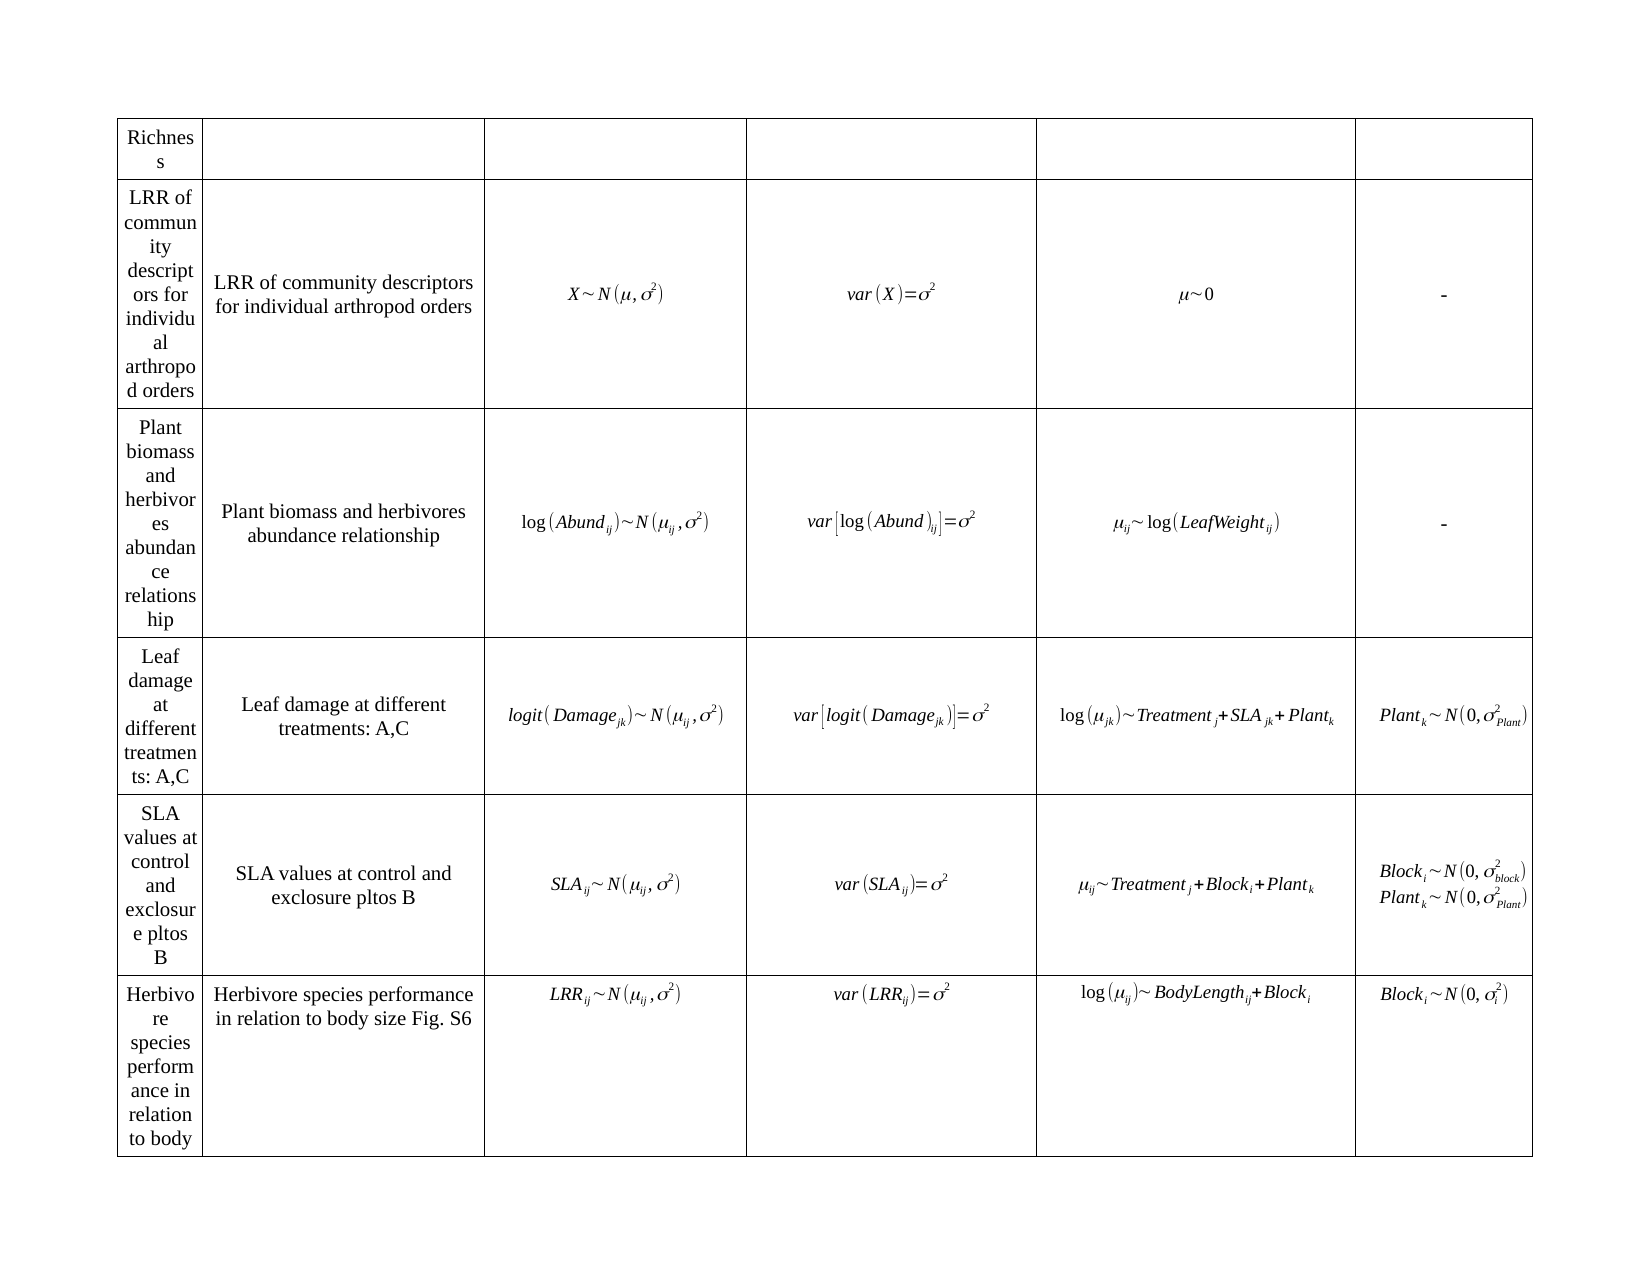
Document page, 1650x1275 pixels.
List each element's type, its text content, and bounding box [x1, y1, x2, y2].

table_cell [1037, 409, 1355, 637]
table_cell [747, 976, 1036, 1156]
table_cell [1037, 976, 1355, 1156]
table_cell [485, 409, 746, 637]
table_cell [747, 119, 1036, 179]
table_cell [485, 180, 746, 408]
table_cell [1037, 638, 1355, 794]
table_cell [203, 119, 484, 179]
table_cell Leaf damage at different treatments: A,C [118, 638, 202, 794]
table_cell - [1356, 180, 1532, 408]
table_cell [747, 409, 1036, 637]
table_cell [1356, 119, 1532, 179]
table_cell LRR of community descriptors for individual arthropod orders [203, 180, 484, 408]
table_cell [485, 638, 746, 794]
table_cell [1356, 795, 1532, 975]
table_cell Plant biomass and herbivores abundance relationship [118, 409, 202, 637]
table_cell [1037, 180, 1355, 408]
table_cell [485, 976, 746, 1156]
table_cell [1356, 976, 1532, 1156]
table_cell [485, 795, 746, 975]
table_cell Herbivore species performance in relation to body size Fig. S6 [203, 976, 484, 1156]
table_cell LRR of community descriptors for individual arthropod orders [118, 180, 202, 408]
table_cell Herbivore species performance in relation to body [118, 976, 202, 1156]
table_cell [747, 638, 1036, 794]
table_cell SLA values at control and exclosure pltos B [203, 795, 484, 975]
table_cell Richness [118, 119, 202, 179]
table_cell [1037, 795, 1355, 975]
table_cell Leaf damage at different treatments: A,C [203, 638, 484, 794]
table_cell [747, 180, 1036, 408]
table_cell - [1356, 409, 1532, 637]
table_cell SLA values at control and exclosure pltos B [118, 795, 202, 975]
table_cell [1356, 638, 1532, 794]
table_cell [485, 119, 746, 179]
table_cell [1037, 119, 1355, 179]
table_cell [747, 795, 1036, 975]
table_cell Plant biomass and herbivores abundance relationship [203, 409, 484, 637]
